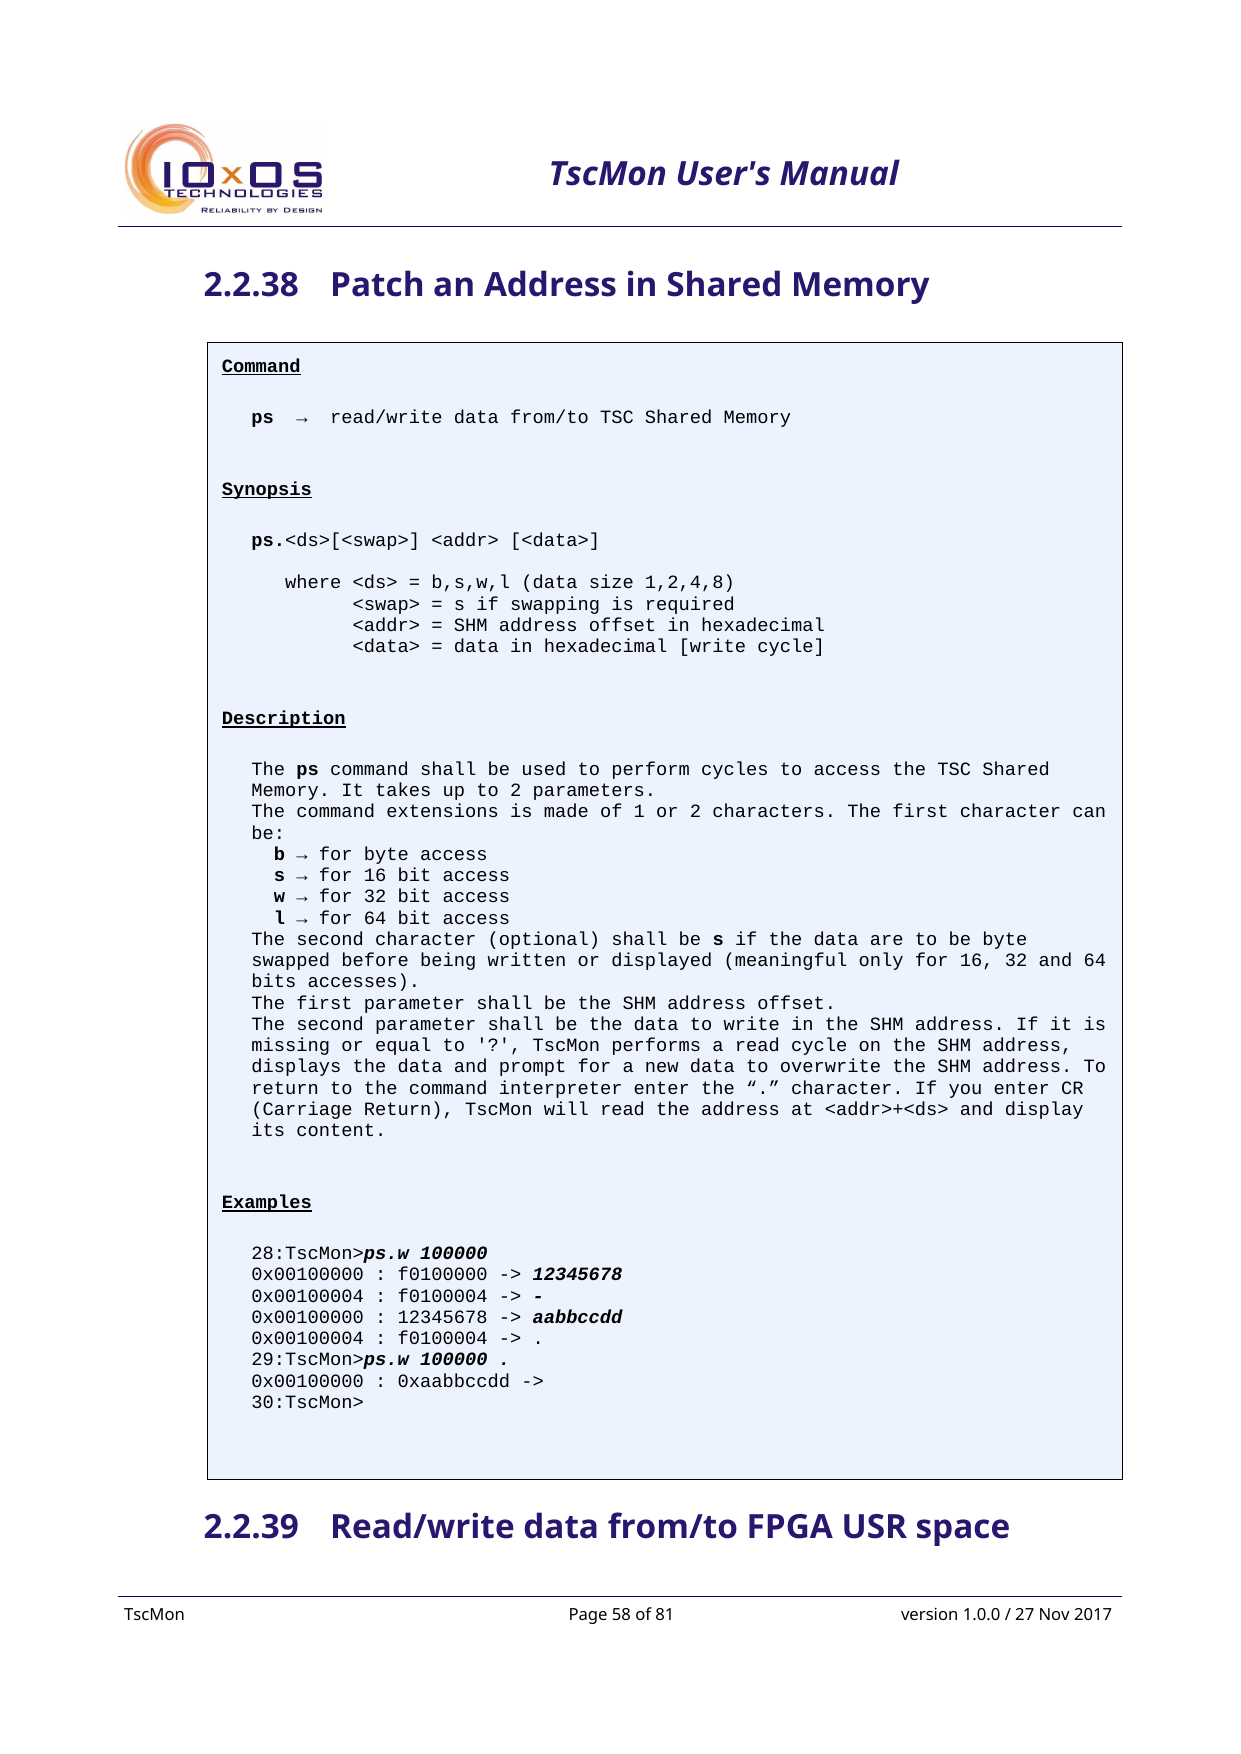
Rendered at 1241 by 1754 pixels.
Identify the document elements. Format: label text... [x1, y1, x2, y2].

text 0x00100004 : f0100004 -> - [208, 1286, 1122, 1308]
text l → for 64 bit access [208, 908, 1122, 930]
text The second character (optional) shall be s if the data are to be byte swapped before being written or displayed (meaningful only for 16, 32 and 64 bits accesses). [208, 930, 1122, 993]
text 0x00100000 : f0100000 -> 12345678 [208, 1265, 1122, 1286]
text Command [208, 343, 1122, 393]
text 28:TscMon>ps.w 100000 [208, 1229, 1122, 1265]
text 0x00100000 : 0xaabbccdd -> [208, 1371, 1122, 1393]
text s → for 16 bit access [208, 866, 1122, 887]
text <data> = data in hexadecimal [write cycle] [208, 637, 1122, 658]
text <addr> = SHM address offset in hexadecimal [208, 616, 1122, 637]
text ps.<ds>[<swap>] <addr> [<data>] [208, 516, 1122, 552]
text ps → read/write data from/to TSC Shared Memory [208, 393, 1122, 429]
text The second parameter shall be the data to write in the SHM address. If it is missing or equal to '?', TscMon performs a read cycle on the SHM address, displays the data and prompt for a new data to overwrite the SHM address. To return to the command interpreter enter the “.” character. If you enter CR (Carriage Return), TscMon will read the address at <addr>+<ds> and display its content. [208, 1015, 1122, 1142]
text where <ds> = b,s,w,l (data size 1,2,4,8) [208, 573, 1122, 594]
text The first parameter shall be the SHM address offset. [208, 993, 1122, 1015]
subtitle Examples [208, 1178, 1122, 1229]
subtitle Read/write data from/to FPGA USR space [195, 1503, 1122, 1548]
subtitle Patch an Address in Shared Memory [195, 261, 1122, 306]
subtitle Synopsis [208, 465, 1122, 516]
text The command extensions is made of 1 or 2 characters. The first character can be: [208, 802, 1122, 845]
text 30:TscMon> [208, 1393, 1122, 1429]
text b → for byte access [208, 845, 1122, 866]
text <swap> = s if swapping is required [208, 594, 1122, 616]
text w → for 32 bit access [208, 887, 1122, 908]
text 29:TscMon>ps.w 100000 . [208, 1350, 1122, 1371]
text The ps command shall be used to perform cycles to access the TSC Shared Memory. It takes up to 2 parameters. [208, 745, 1122, 802]
picture [123, 123, 323, 217]
subtitle Description [208, 694, 1122, 745]
text 0x00100000 : 12345678 -> aabbccdd [208, 1308, 1122, 1329]
text 0x00100004 : f0100004 -> . [208, 1329, 1122, 1350]
